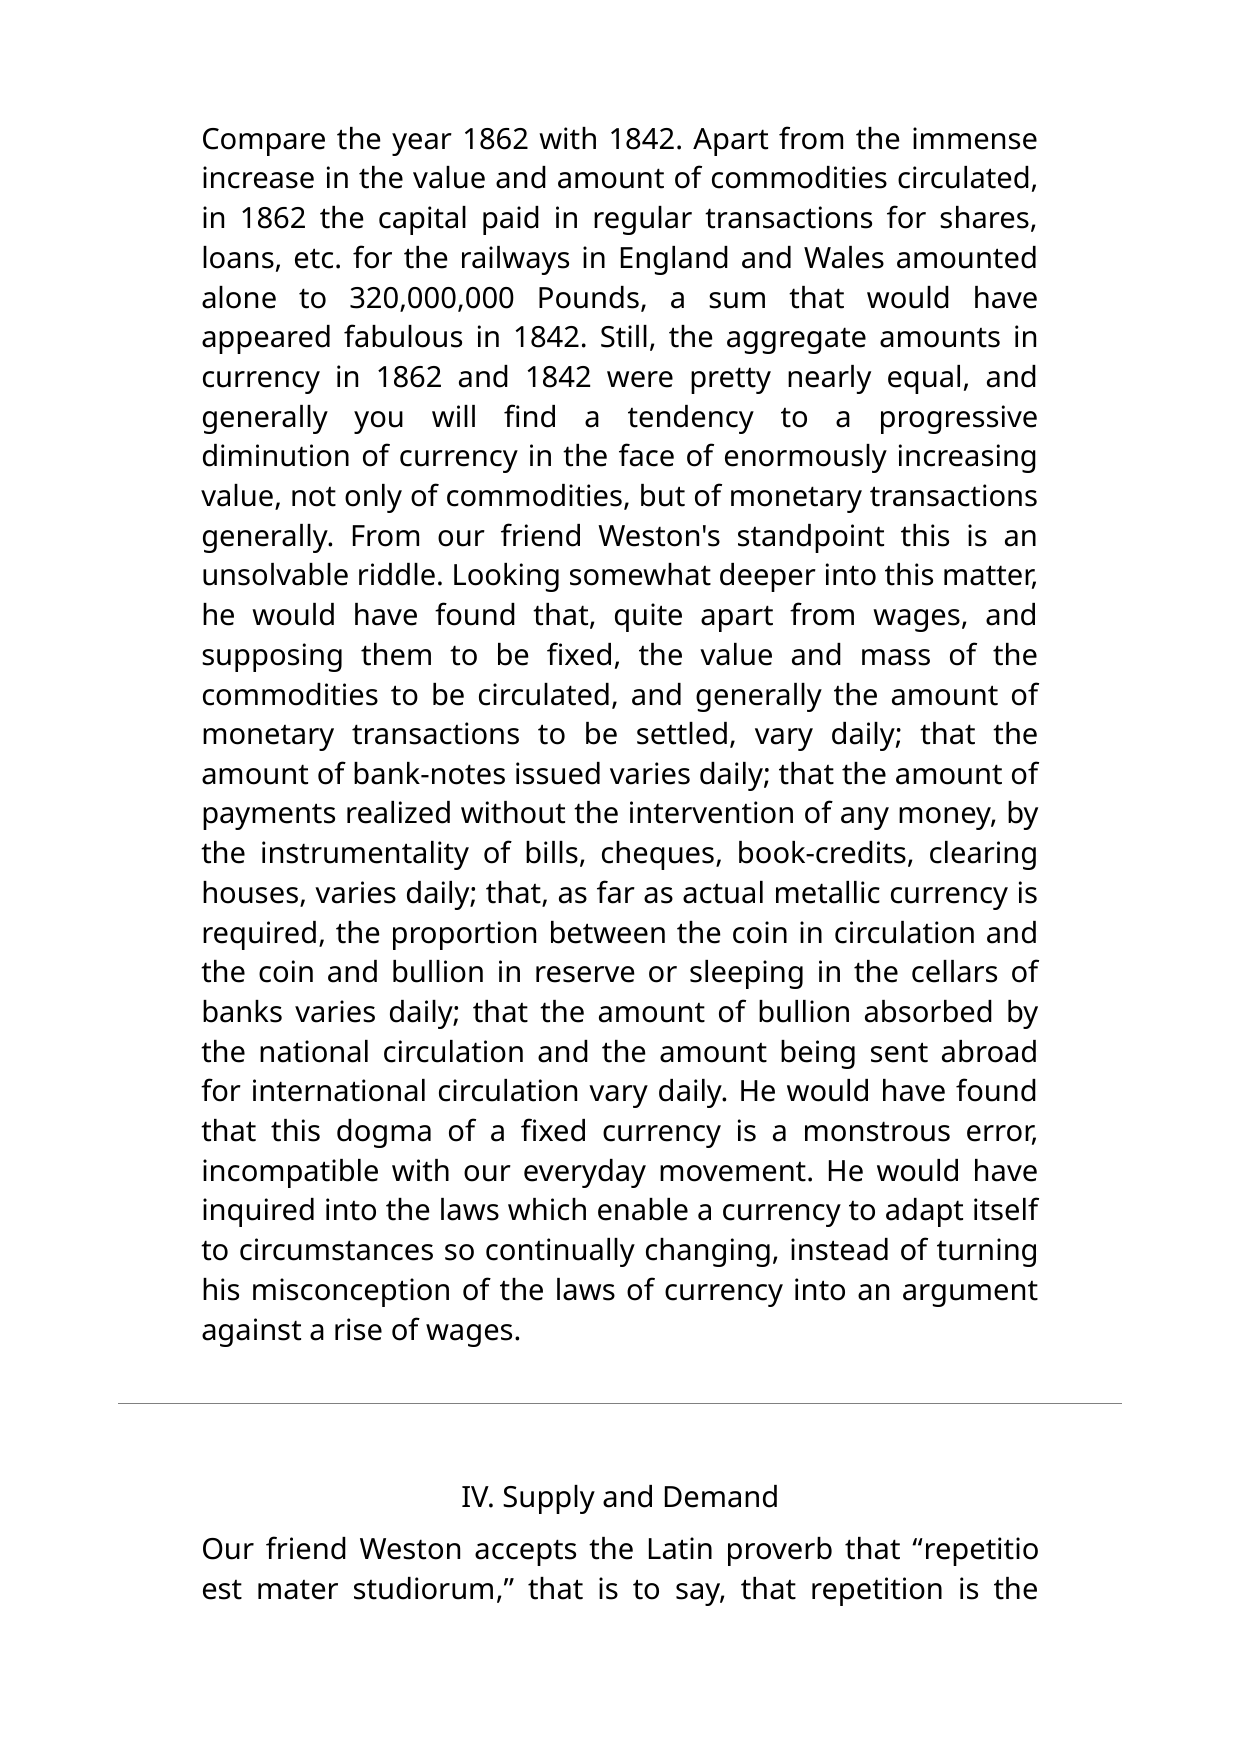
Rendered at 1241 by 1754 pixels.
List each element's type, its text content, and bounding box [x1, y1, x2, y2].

text Our friend Weston accepts the Latin proverb that “repetitio est mater studiorum,” that is to say, that repetition is the [201, 1528, 1039, 1608]
subtitle IV. Supply and Demand [201, 1447, 1039, 1516]
text Compare the year 1862 with 1842. Apart from the immense increase in the value and amount of commodities circulated, in 1862 the capital paid in regular transactions for shares, loans, etc. for the railways in England and Wales amounted alone to 320,000,000 Pounds, a sum that would have appeared fabulous in 1842. Still, the aggregate amounts in currency in 1862 and 1842 were pretty nearly equal, and generally you will find a tendency to a progressive diminution of currency in the face of enormously increasing value, not only of commodities, but of monetary transactions generally. From our friend Weston's standpoint this is an unsolvable riddle. Looking somewhat deeper into this matter, he would have found that, quite apart from wages, and supposing them to be fixed, the value and mass of the commodities to be circulated, and generally the amount of monetary transactions to be settled, vary daily; that the amount of bank-notes issued varies daily; that the amount of payments realized without the intervention of any money, by the instrumentality of bills, cheques, book-credits, clearing houses, varies daily; that, as far as actual metallic currency is required, the proportion between the coin in circulation and the coin and bullion in reserve or sleeping in the cellars of banks varies daily; that the amount of bullion absorbed by the national circulation and the amount being sent abroad for international circulation vary daily. He would have found that this dogma of a fixed currency is a monstrous error, incompatible with our everyday movement. He would have inquired into the laws which enable a currency to adapt itself to circumstances so continually changing, instead of turning his misconception of the laws of currency into an argument against a rise of wages. [201, 118, 1039, 1348]
